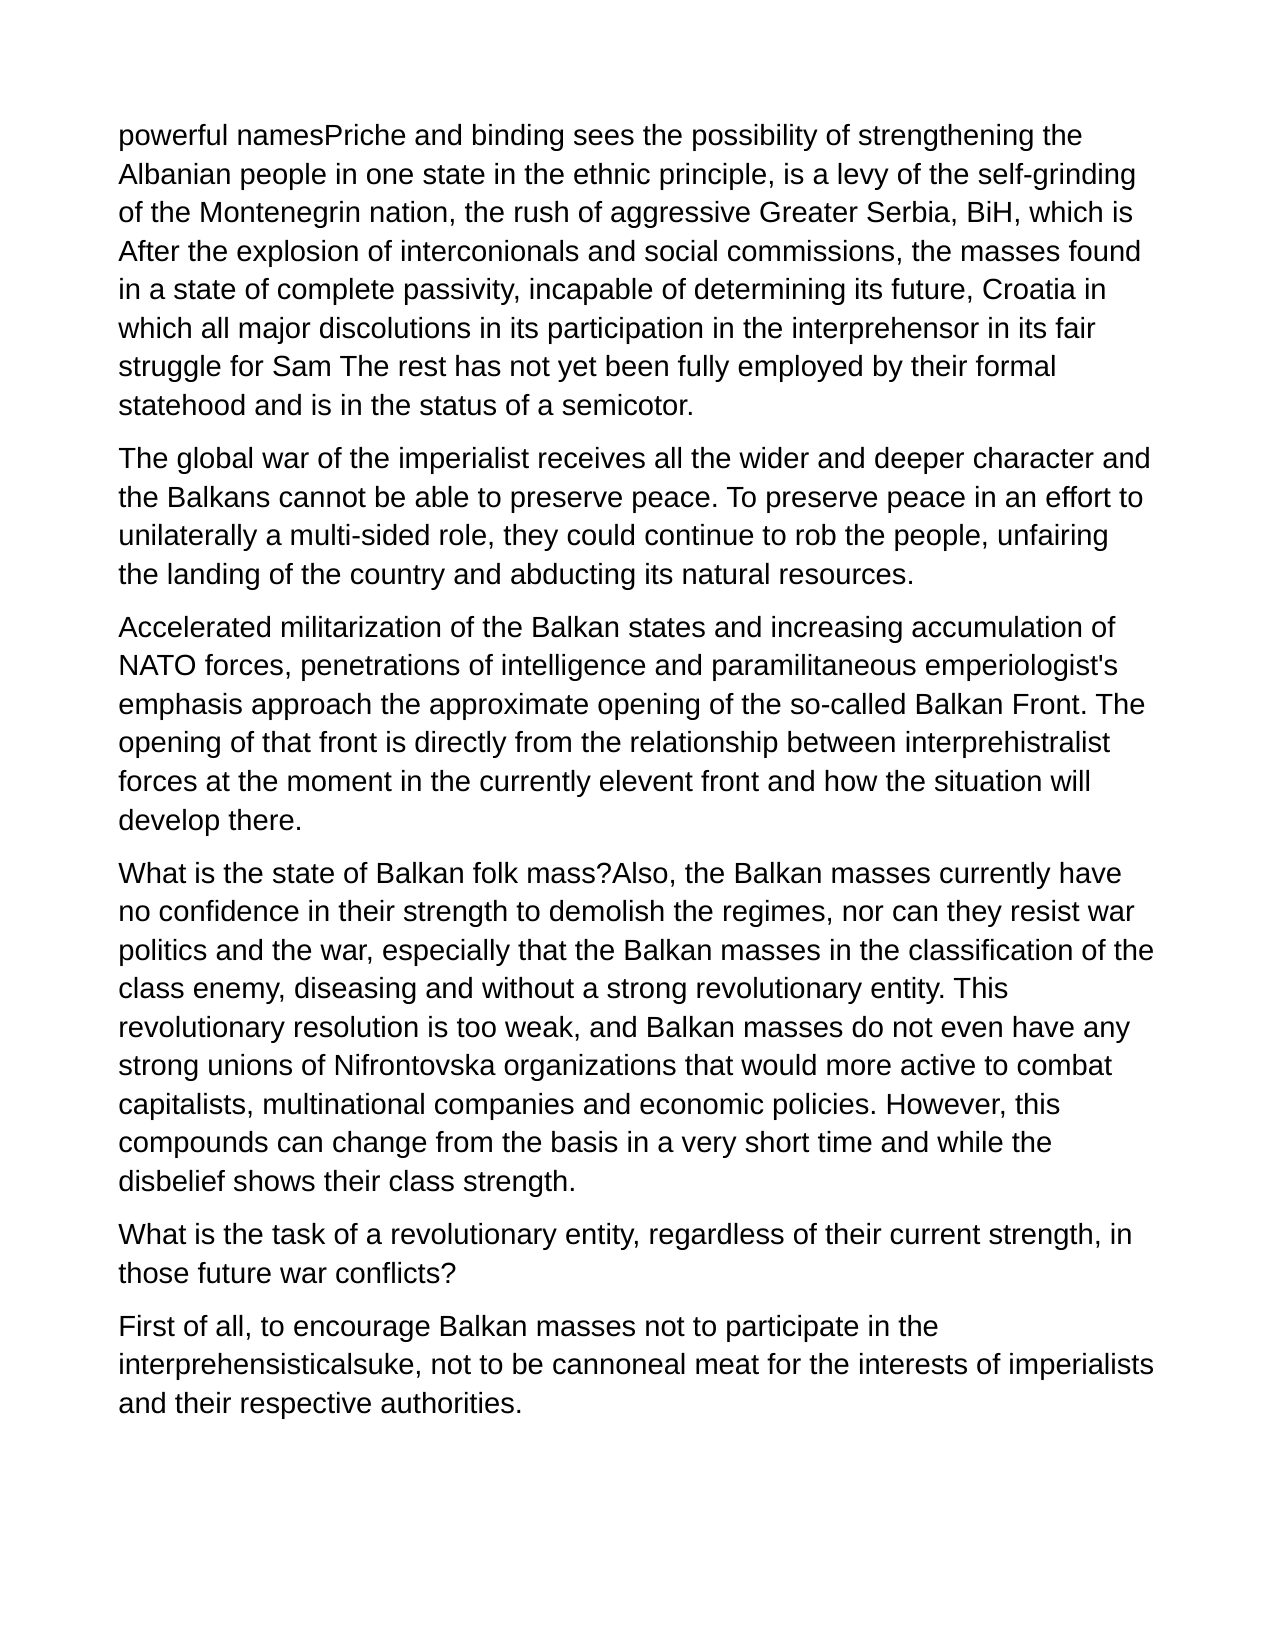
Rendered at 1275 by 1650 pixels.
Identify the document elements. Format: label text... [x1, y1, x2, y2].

text What is the task of a revolutionary entity, regardless of their current strength, in those future war conflicts? [118, 1217, 1157, 1289]
text The global war of the imperialist receives all the wider and deeper character and the Balkans cannot be able to preserve peace. To preserve peace in an effort to unilaterally a multi-sided role, they could continue to rob the people, unfairing the landing of the country and abducting its natural resources. [118, 441, 1157, 590]
text What is the state of Balkan folk mass?Also, the Balkan masses currently have no confidence in their strength to demolish the regimes, nor can they resist war politics and the war, especially that the Balkan masses in the classification of the class enemy, diseasing and without a strong revolutionary entity. This revolutionary resolution is too weak, and Balkan masses do not even have any strong unions of Nifrontovska organizations that would more active to combat capitalists, multinational companies and economic policies. However, this compounds can change from the basis in a very short time and while the disbelief shows their class strength. [118, 856, 1157, 1197]
text Accelerated militarization of the Balkan states and increasing accumulation of NATO forces, penetrations of intelligence and paramilitaneous emperiologist's emphasis approach the approximate opening of the so-called Balkan Front. The opening of that front is directly from the relationship between interprehistralist forces at the moment in the currently elevent front and how the situation will develop there. [118, 610, 1157, 836]
text First of all, to encourage Balkan masses not to participate in the interprehensisticalsuke, not to be cannoneal meat for the interests of imperialists and their respective authorities. [118, 1309, 1157, 1419]
text powerful namesPriche and binding sees the possibility of strengthening the Albanian people in one state in the ethnic principle, is a levy of the self-grinding of the Montenegrin nation, the rush of aggressive Greater Serbia, BiH, which is After the explosion of interconionals and social commissions, the masses found in a state of complete passivity, incapable of determining its future, Croatia in which all major discolutions in its participation in the interprehensor in its fair struggle for Sam The rest has not yet been fully employed by their formal statehood and is in the status of a semicotor. [118, 118, 1157, 421]
